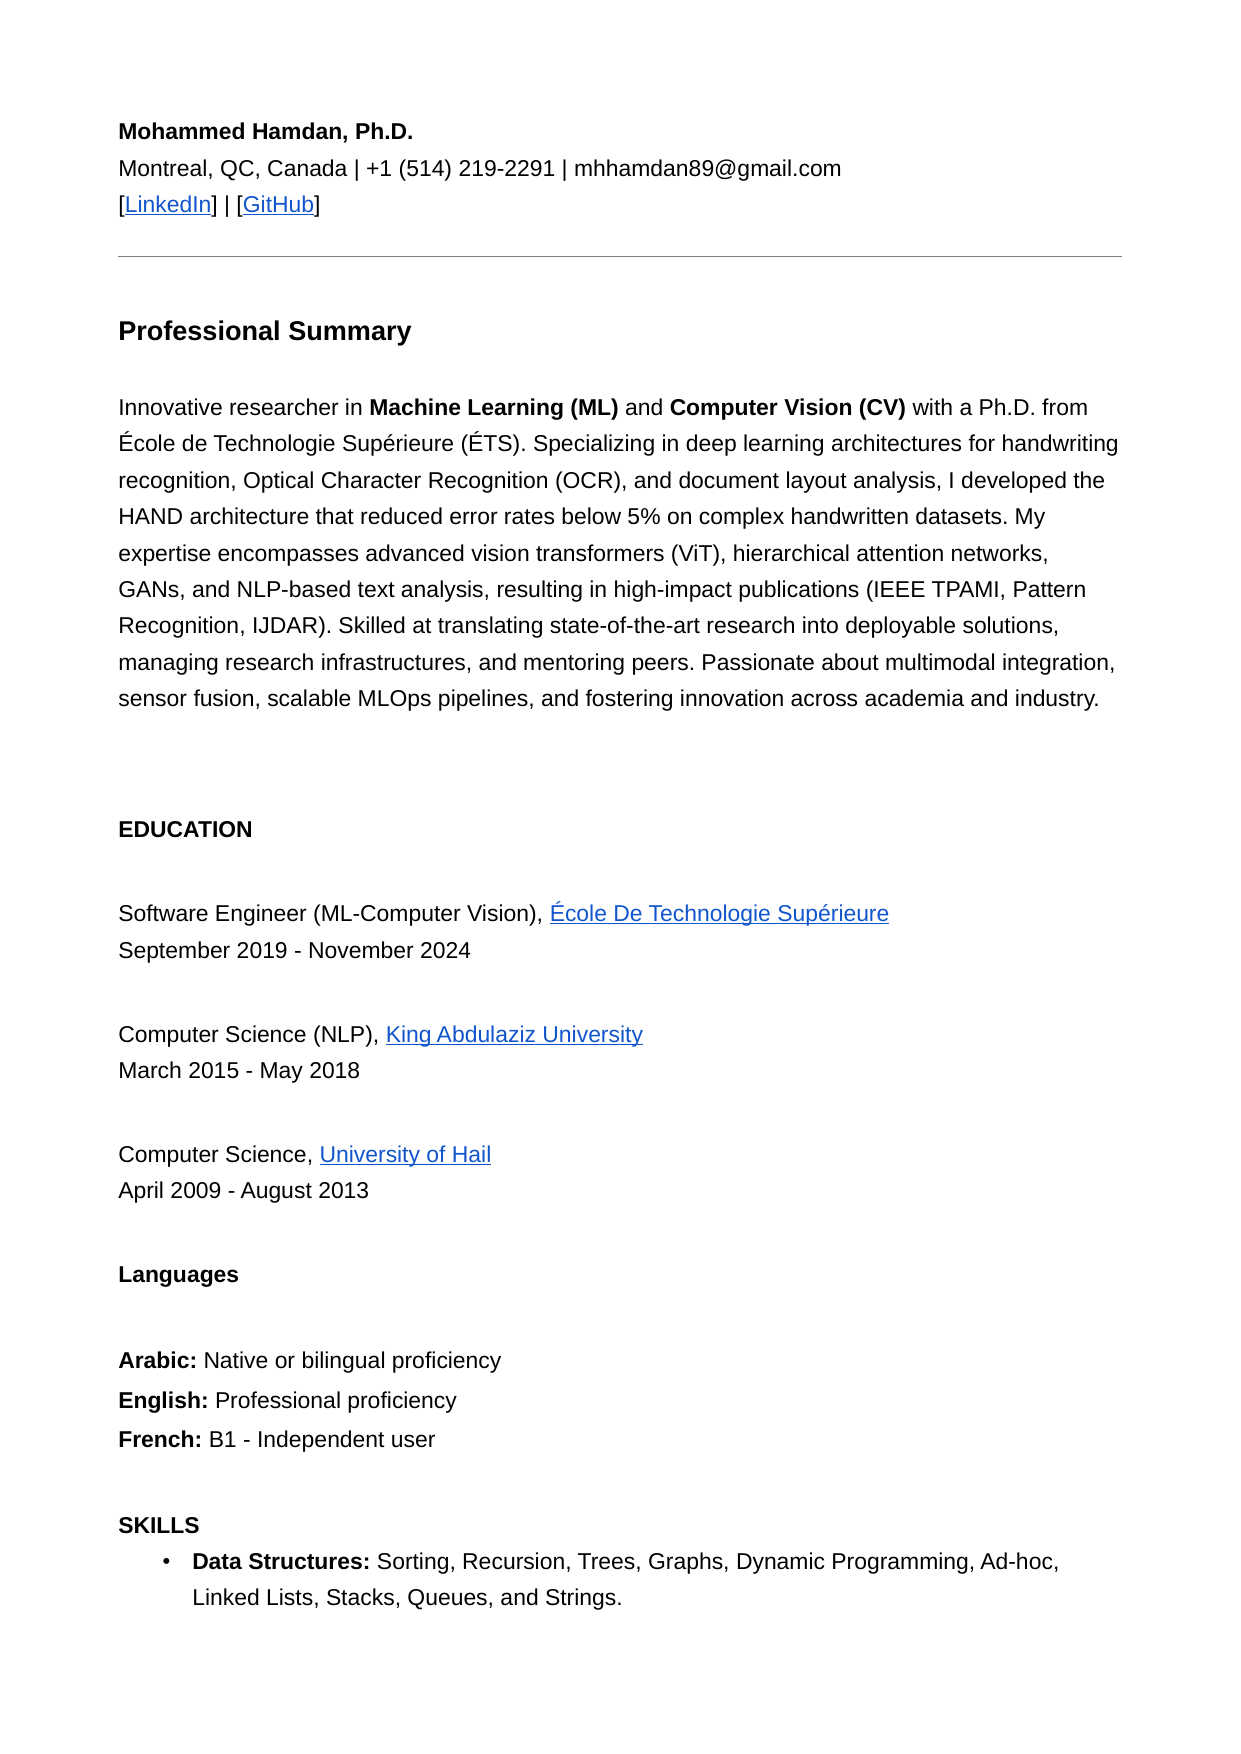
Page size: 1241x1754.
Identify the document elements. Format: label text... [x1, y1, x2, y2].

text Languages [118, 1261, 1122, 1288]
text April 2009 - August 2013 [118, 1177, 1122, 1204]
text English: Professional proficiency [118, 1385, 1122, 1414]
text Computer Science (NLP), King Abdulaziz University [118, 1021, 1122, 1047]
subtitle Professional Summary [118, 315, 1122, 346]
text Software Engineer (ML-Computer Vision), École De Technologie Supérieure [118, 900, 1122, 927]
text SKILLS [118, 1512, 1122, 1538]
text EDUCATION [118, 816, 1122, 843]
text Innovative researcher in Machine Learning (ML) and Computer Vision (CV) with a Ph.D. from École de Technologie Supérieure (ÉTS). Specializing in deep learning architectures for handwriting recognition, Optical Character Recognition (OCR), and document layout analysis, I developed the HAND architecture that reduced error rates below 5% on complex handwritten datasets. My expertise encompasses advanced vision transformers (ViT), hierarchical attention networks, GANs, and NLP-based text analysis, resulting in high-impact publications (IEEE TPAMI, Pattern Recognition, IJDAR). Skilled at translating state-of-the-art research into deployable solutions, managing research infrastructures, and mentoring peers. Passionate about multimodal integration, sensor fusion, scalable MLOps pipelines, and fostering innovation across academia and industry. [118, 392, 1122, 711]
text March 2015 - May 2018 [118, 1057, 1122, 1083]
list Data Structures: Sorting, Recursion, Trees, Graphs, Dynamic Programming, Ad-hoc, Linked Lists, Stacks, Queues, and Strings. [162, 1548, 1122, 1611]
text French: B1 - Independent user [118, 1424, 1122, 1453]
text Mohammed Hamdan, Ph.D. Montreal, QC, Canada | +1 (514) 219-2291 | mhhamdan89@gmail.com [LinkedIn] | [GitHub] [118, 118, 1122, 217]
text Computer Science, University of Hail [118, 1141, 1122, 1167]
text September 2019 - November 2024 [118, 937, 1122, 963]
text Arabic: Native or bilingual proficiency [118, 1345, 1122, 1374]
